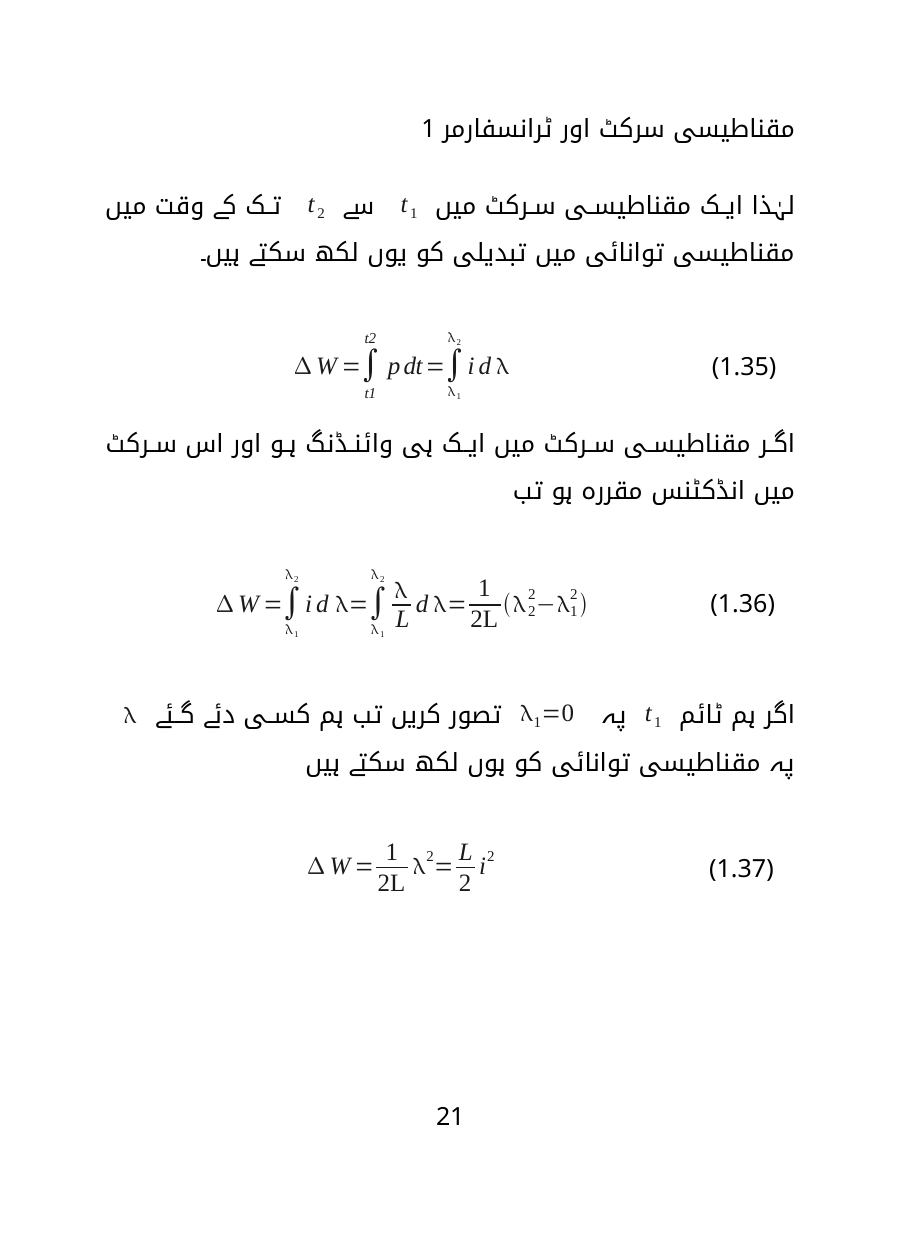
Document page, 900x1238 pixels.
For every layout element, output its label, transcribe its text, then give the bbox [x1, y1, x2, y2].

table_header [105, 833, 703, 916]
table_header (1.35) [706, 324, 795, 420]
table_header (1.37) [703, 833, 795, 916]
text لہٰذا ایک مقناطیسی سرکٹ میں سے تک کے وقت میں مقناطیسی توانائی میں تبدیلی کو یوں لکھ سکتے ہیں۔ [105, 182, 795, 277]
text اگر ہم ٹائمپہ تصور کریں تب ہم کسی دئے گئےپہ مقناطیسی توانائی کو ہوں لکھ سکتے ہیں [105, 691, 795, 786]
table_header (1.36) [705, 561, 795, 657]
table_header [105, 324, 706, 420]
text اگر مقناطیسی سرکٹ میں ایک ہی وائنڈنگ ہو اور اس سرکٹ میں انڈکٹنس مقررہ ہو تب [105, 420, 795, 515]
table_header [105, 561, 704, 657]
